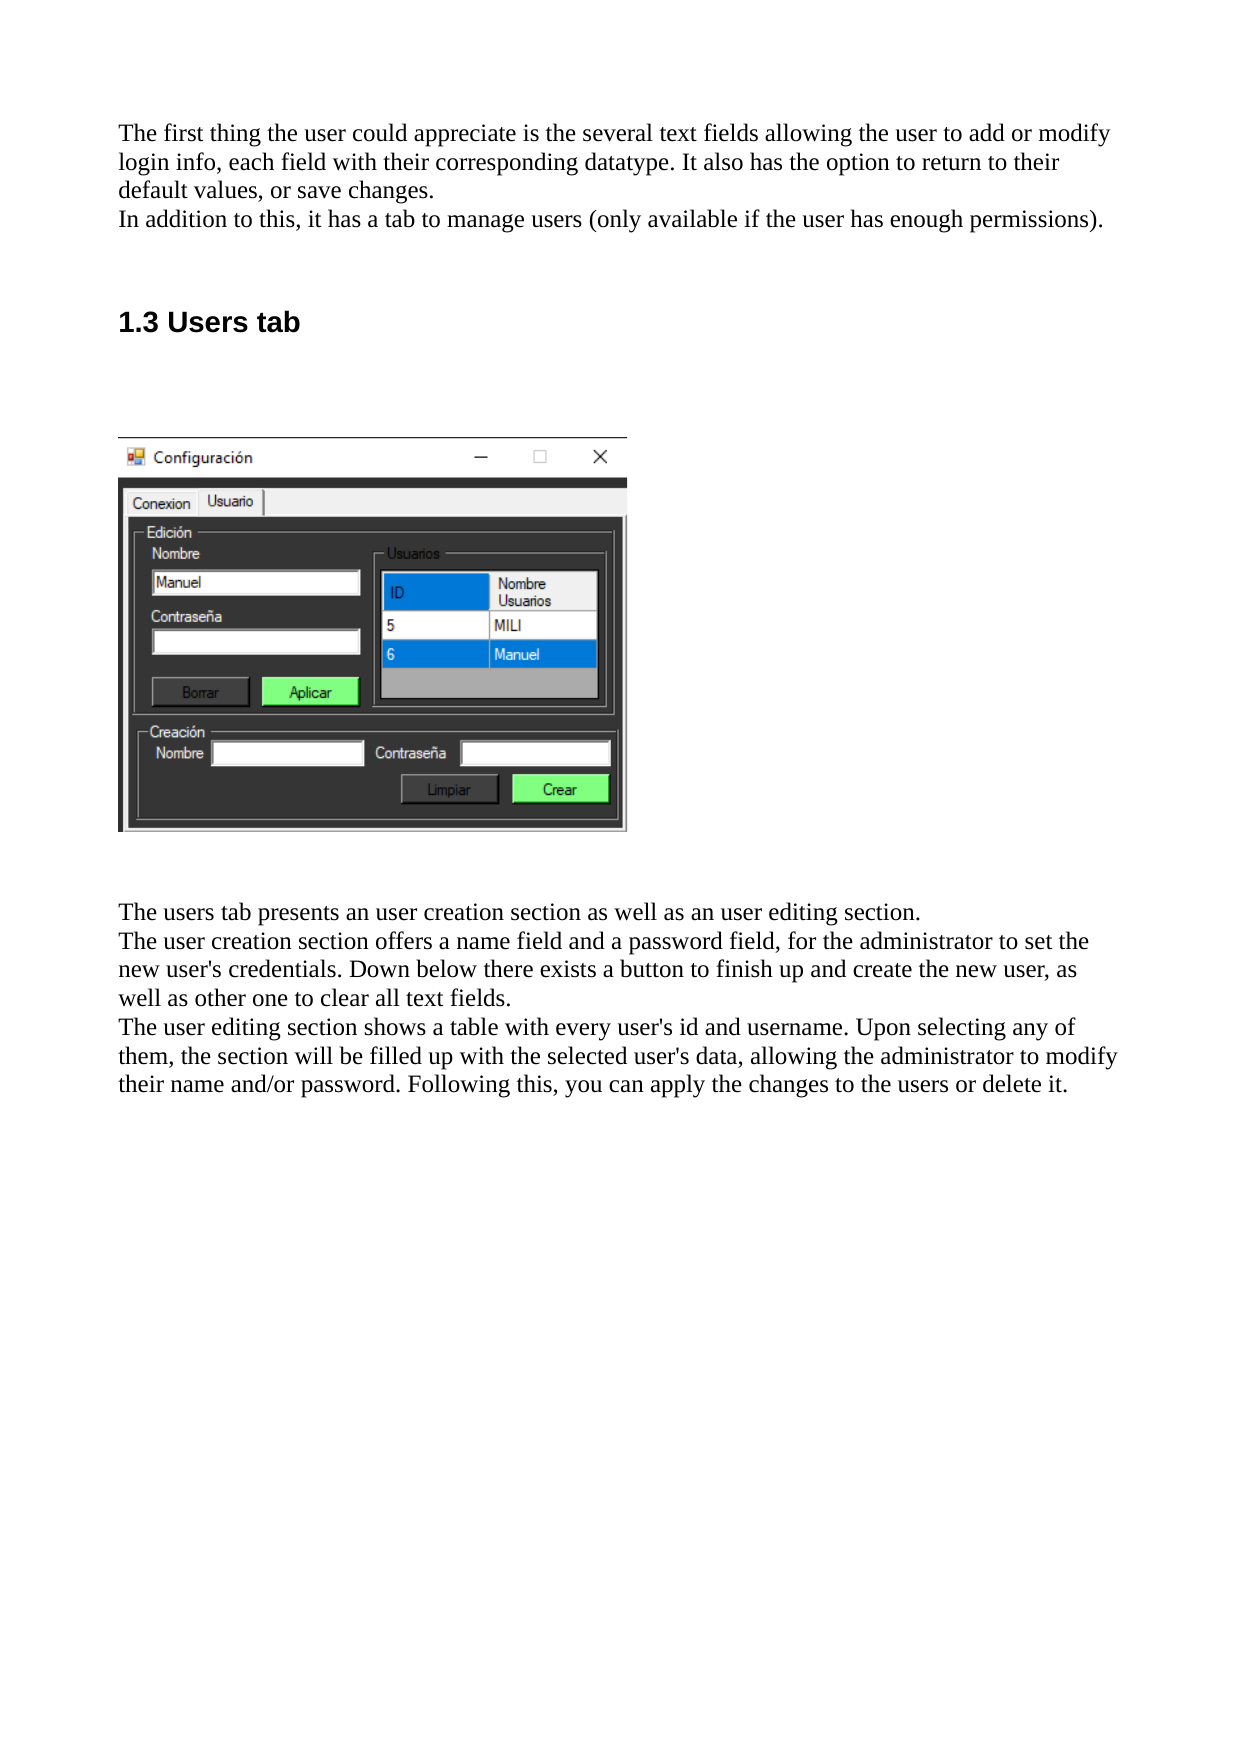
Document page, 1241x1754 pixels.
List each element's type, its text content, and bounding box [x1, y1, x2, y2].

picture [118, 437, 628, 832]
text The first thing the user could appreciate is the several text fields allowing the user to add or modify login info, each field with their corresponding datatype. It also has the option to return to their default values, or save changes. In addition to this, it has a tab to manage users (only available if the user has enough permissions). [118, 118, 1122, 233]
text The users tab presents an user creation section as well as an user editing section. The user creation section offers a name field and a password field, for the administrator to set the new user's credentials. Down below there exists a button to finish up and create the new user, as well as other one to clear all text fields. The user editing section shows a table with every user's id and username. Upon selecting any of them, the section will be filled up with the selected user's data, allowing the administrator to modify their name and/or password. Following this, you can apply the changes to the users or delete it. [118, 897, 1122, 1098]
subtitle 1.3 Users tab [118, 305, 1122, 339]
